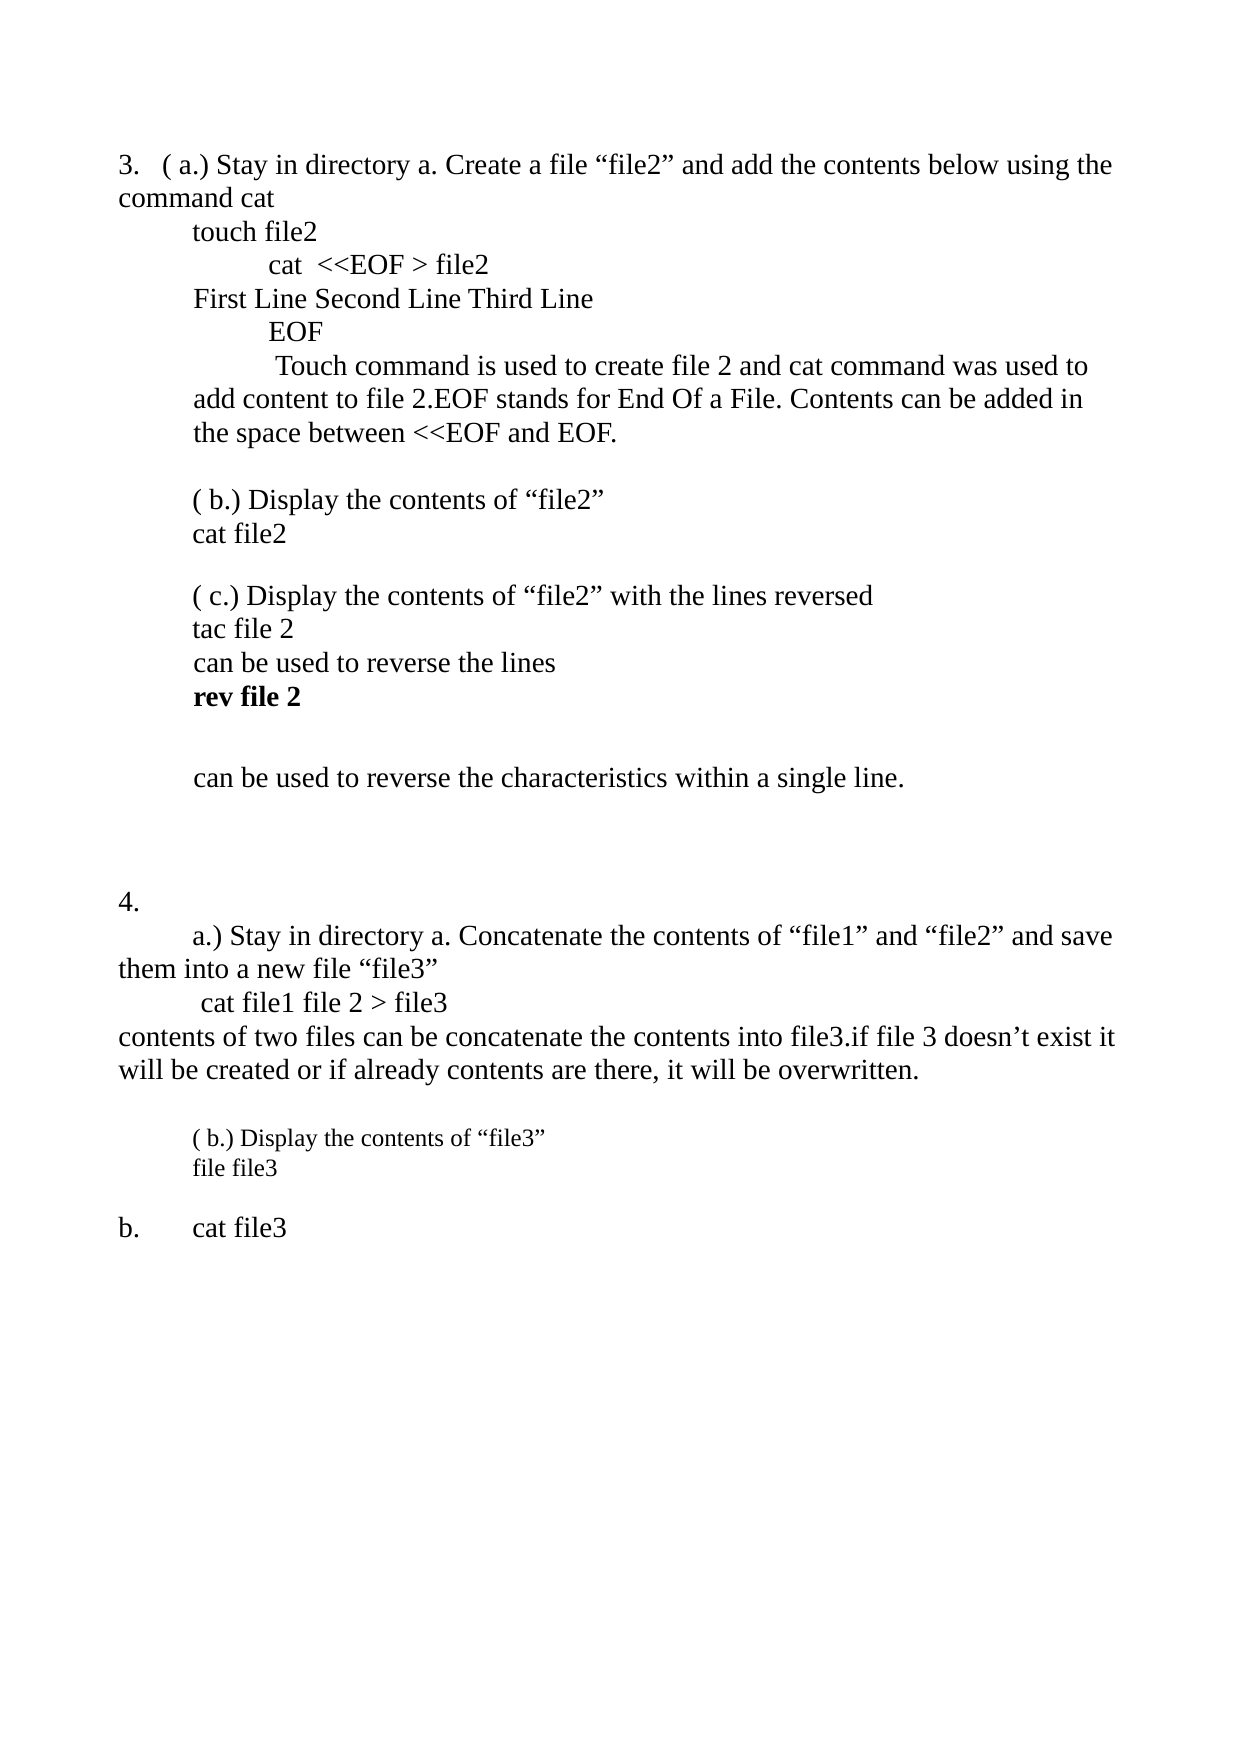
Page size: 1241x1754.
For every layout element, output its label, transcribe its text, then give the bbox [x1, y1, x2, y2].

text cat file1 file 2 > file3 [118, 985, 1122, 1019]
text ( b.) Display the contents of “file3” [118, 1119, 1122, 1153]
text cat file2 [118, 516, 1122, 549]
text rev file 2 [118, 679, 1122, 712]
text 3. ( a.) Stay in directory a. Create a file “file2” and add the contents below using the command cat [118, 147, 1122, 214]
text cat <<EOF > file2 [193, 247, 1122, 281]
text 4. [118, 884, 1122, 918]
text can be used to reverse the characteristics within a single line. [118, 760, 1122, 793]
text ( c.) Display the contents of “file2” with the lines reversed [118, 578, 1122, 612]
text b. cat file3 [118, 1210, 1122, 1244]
text file file3 [118, 1153, 1122, 1182]
text can be used to reverse the lines [118, 645, 1122, 679]
text ( b.) Display the contents of “file2” [118, 482, 1122, 516]
text touch file2 [118, 214, 1122, 247]
text EOF [193, 314, 1122, 348]
text First Line Second Line Third Line [118, 281, 1122, 314]
text tac file 2 [118, 612, 1122, 645]
text contents of two files can be concatenate the contents into file3.if file 3 doesn’t exist it will be created or if already contents are there, it will be overwritten. [118, 1019, 1122, 1086]
text Touch command is used to create file 2 and cat command was used to add content to file 2.EOF stands for End Of a File. Contents can be added in the space between <<EOF and EOF. [193, 348, 1122, 449]
text a.) Stay in directory a. Concatenate the contents of “file1” and “file2” and save them into a new file “file3” [118, 918, 1122, 985]
